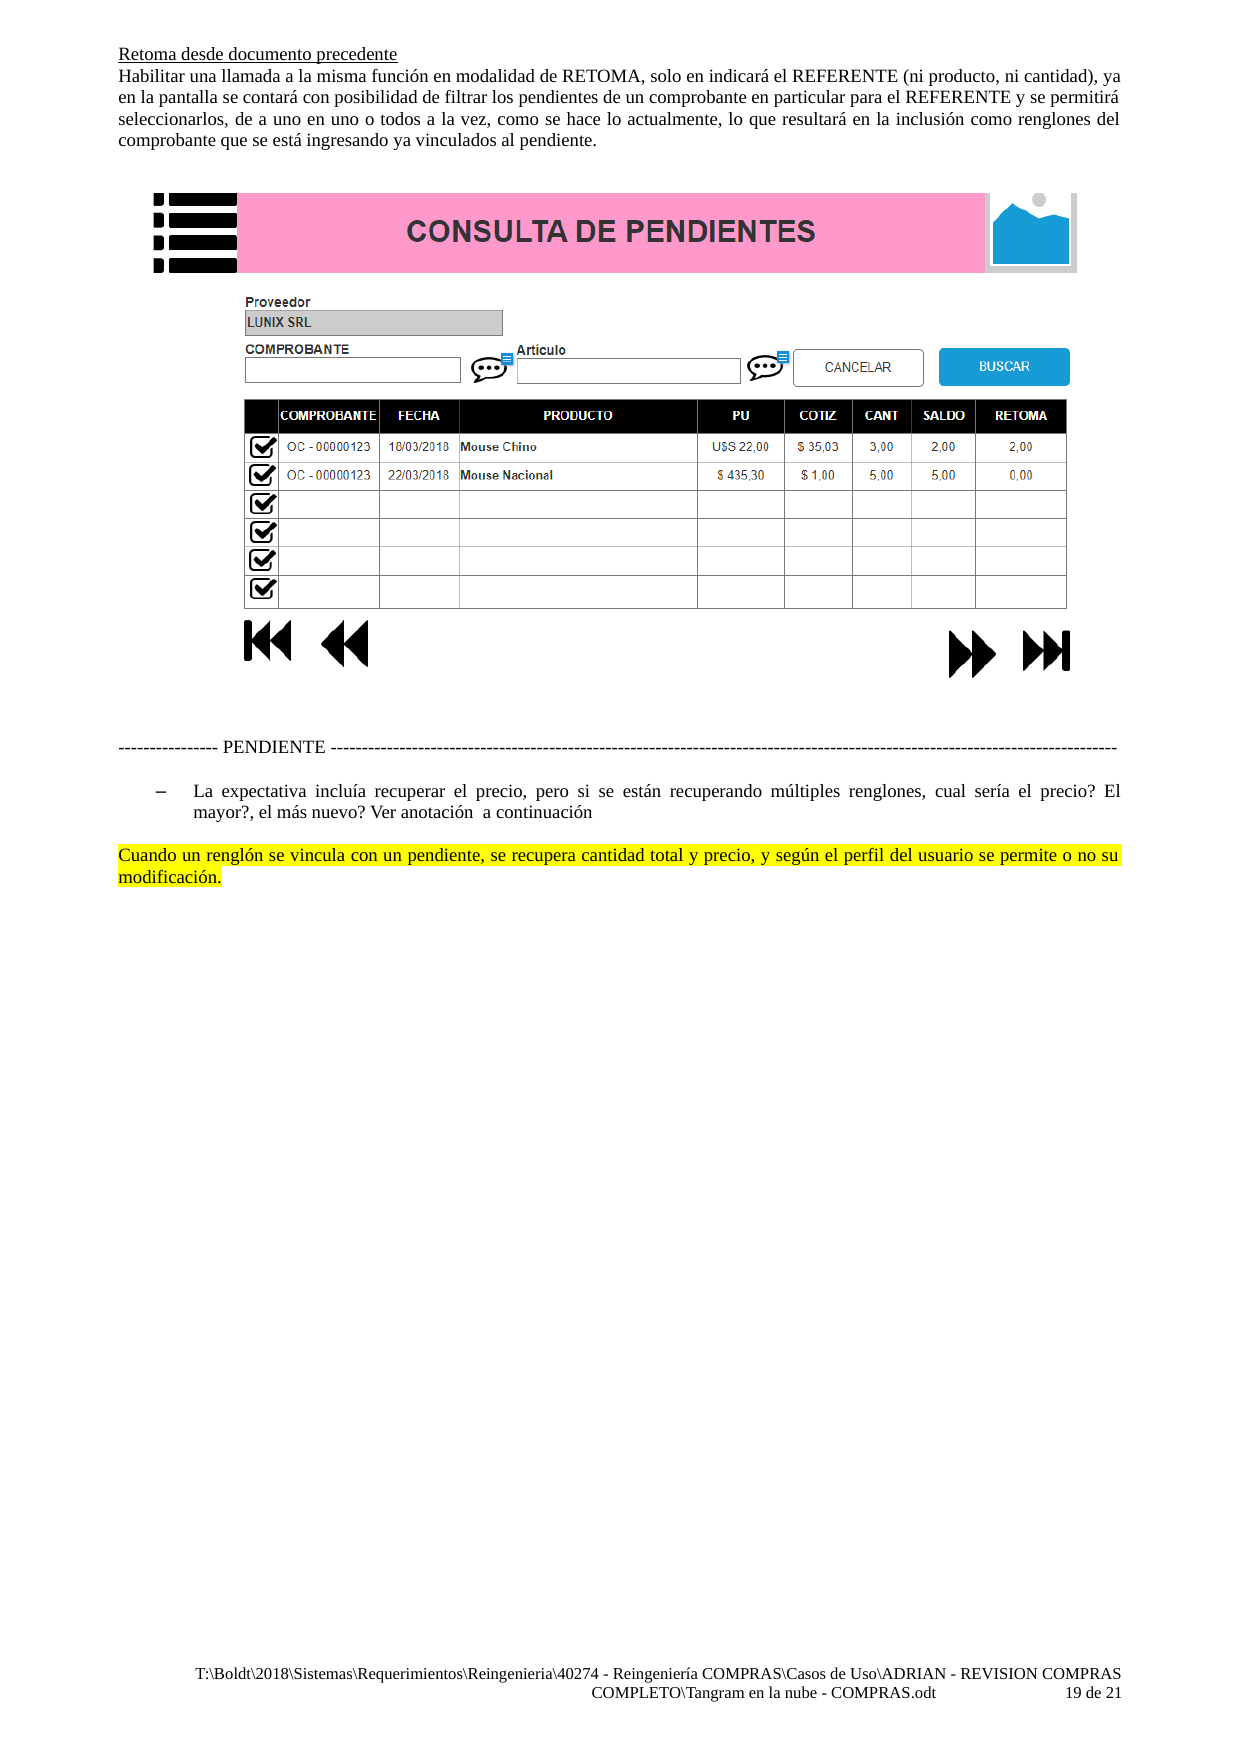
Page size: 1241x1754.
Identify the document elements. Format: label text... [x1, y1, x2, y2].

list La expectativa incluía recuperar el precio, pero si se están recuperando múltiples renglones, cual sería el precio? El mayor?, el más nuevo? Ver anotación a continuación [156, 779, 1122, 823]
text Habilitar una llamada a la misma función en modalidad de RETOMA, solo en indicará el REFERENTE (ni producto, ni cantidad), ya en la pantalla se contará con posibilidad de filtrar los pendientes de un comprobante en particular para el REFERENTE y se permitirá seleccionarlos, de a uno en uno o todos a la vez, como se hace lo actualmente, lo que resultará en la inclusión como renglones del comprobante que se está ingresando ya vinculados al pendiente. [118, 64, 1122, 151]
text Retoma desde documento precedente [118, 43, 1122, 64]
text Cuando un renglón se vincula con un pendiente, se recupera cantidad total y precio, y según el perfil del usuario se permite o no su modificación. [118, 844, 1122, 887]
picture [153, 193, 1087, 715]
text ---------------- PENDIENTE ------------------------------------------------------------------------------------------------------------------------------ [118, 736, 1122, 758]
